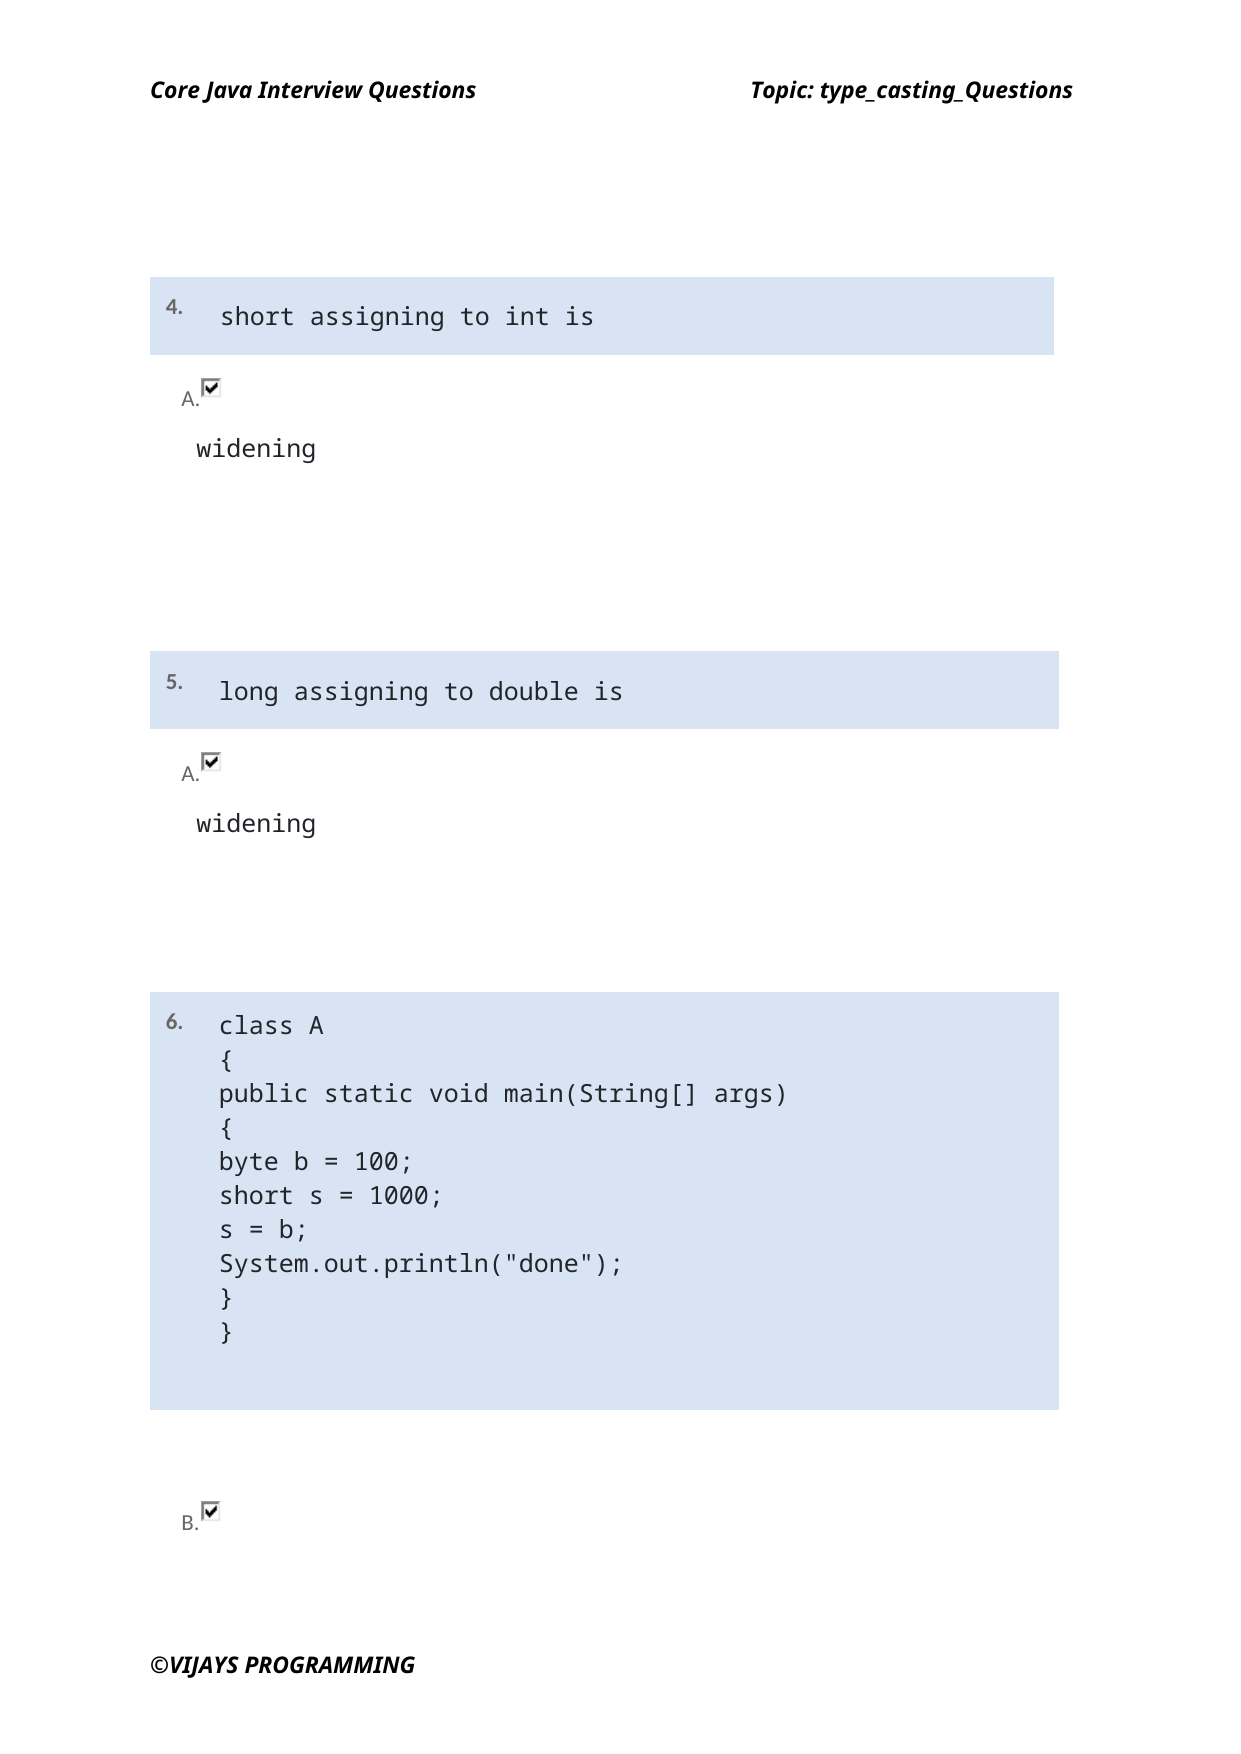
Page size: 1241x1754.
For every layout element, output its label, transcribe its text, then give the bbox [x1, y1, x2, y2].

table_header A. widening [181, 745, 319, 942]
table_cell [150, 355, 1090, 651]
table_cell [150, 150, 1090, 277]
table_cell [1059, 992, 1090, 1410]
table_header 5. [150, 651, 203, 729]
table_header [181, 942, 319, 976]
table_cell [1054, 277, 1090, 355]
table_header [181, 567, 319, 635]
table_header [181, 1426, 442, 1494]
table_cell 4. [150, 277, 204, 355]
table_header B. [181, 1494, 252, 1554]
table_cell class A { public static void main(String[] args) { byte b = 100; short s = 1000; s = b; System.out.println("done"); } } [203, 992, 1059, 1410]
table_cell [150, 729, 1090, 992]
table_header [1059, 651, 1090, 729]
table_cell short assigning to int is [204, 277, 1054, 355]
table_header long assigning to double is [203, 651, 1059, 729]
table_header A. widening [181, 370, 319, 567]
table_cell 6. [150, 992, 203, 1410]
table_cell [150, 1410, 1090, 1570]
